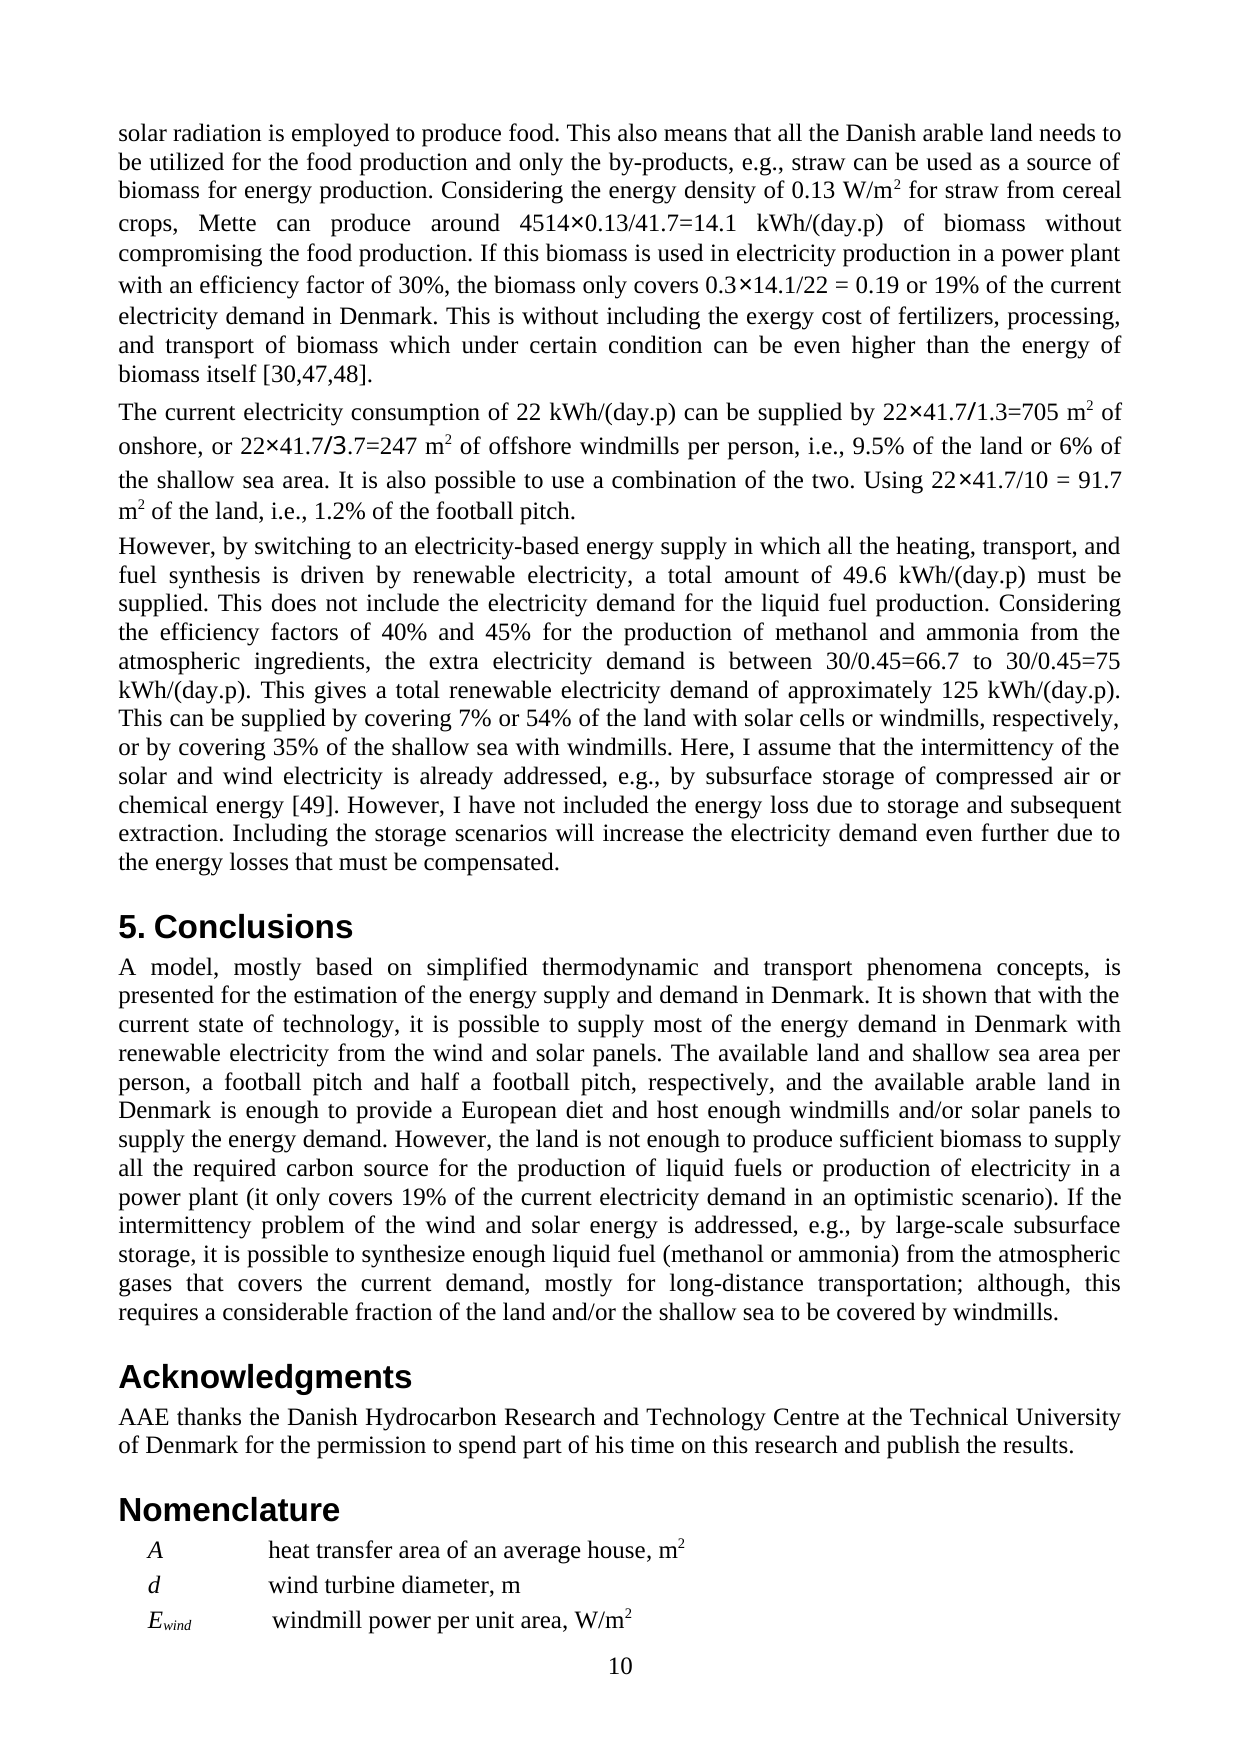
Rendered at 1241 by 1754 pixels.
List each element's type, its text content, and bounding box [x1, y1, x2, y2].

list A heat transfer area of an average house, m2 [118, 1535, 1122, 1564]
text The current electricity consumption of 22 kWh/(day.p) can be supplied by 22×41.7/1.3=705 m2 of onshore, or 22×41.7/3.7=247 m2 of offshore windmills per person, i.e., 9.5% of the land or 6% of the shallow sea area. It is also possible to use a combination of the two. Using 22×41.7/10 = 91.7 m2 of the land, i.e., 1.2% of the football pitch. [118, 394, 1122, 525]
text solar radiation is employed to produce food. This also means that all the Danish arable land needs to be utilized for the food production and only the by-products, e.g., straw can be used as a source of biomass for energy production. Considering the energy density of 0.13 W/m2 for straw from cereal crops, Mette can produce around 4514×0.13/41.7=14.1 kWh/(day.p) of biomass without compromising the food production. If this biomass is used in electricity production in a power plant with an efficiency factor of 30%, the biomass only covers 0.3×14.1/22 = 0.19 or 19% of the current electricity demand in Denmark. This is without including the exergy cost of fertilizers, processing, and transport of biomass which under certain condition can be even higher than the energy of biomass itself [30,47,48]. [118, 118, 1122, 387]
list Ewind windmill power per unit area, W/m2 [118, 1605, 1122, 1634]
text AAE thanks the Danish Hydrocarbon Research and Technology Centre at the Technical University of Denmark for the permission to spend part of his time on this research and publish the results. [118, 1402, 1122, 1459]
text A model, mostly based on simplified thermodynamic and transport phenomena concepts, is presented for the estimation of the energy supply and demand in Denmark. It is shown that with the current state of technology, it is possible to supply most of the energy demand in Denmark with renewable electricity from the wind and solar panels. The available land and shallow sea area per person, a football pitch and half a football pitch, respectively, and the available arable land in Denmark is enough to provide a European diet and host enough windmills and/or solar panels to supply the energy demand. However, the land is not enough to produce sufficient biomass to supply all the required carbon source for the production of liquid fuels or production of electricity in a power plant (it only covers 19% of the current electricity demand in an optimistic scenario). If the intermittency problem of the wind and solar energy is addressed, e.g., by large-scale subsurface storage, it is possible to synthesize enough liquid fuel (methanol or ammonia) from the atmospheric gases that covers the current demand, mostly for long-distance transportation; although, this requires a considerable fraction of the land and/or the shallow sea to be covered by windmills. [118, 952, 1122, 1326]
subtitle Conclusions [118, 907, 1122, 946]
list d wind turbine diameter, m [118, 1570, 1122, 1599]
subtitle Acknowledgments [118, 1357, 1122, 1395]
text However, by switching to an electricity-based energy supply in which all the heating, transport, and fuel synthesis is driven by renewable electricity, a total amount of 49.6 kWh/(day.p) must be supplied. This does not include the electricity demand for the liquid fuel production. Considering the efficiency factors of 40% and 45% for the production of methanol and ammonia from the atmospheric ingredients, the extra electricity demand is between 30/0.45=66.7 to 30/0.45=75 kWh/(day.p). This gives a total renewable electricity demand of approximately 125 kWh/(day.p). This can be supplied by covering 7% or 54% of the land with solar cells or windmills, respectively, or by covering 35% of the shallow sea with windmills. Here, I assume that the intermittency of the solar and wind electricity is already addressed, e.g., by subsurface storage of compressed air or chemical energy [49]. However, I have not included the energy loss due to storage and subsequent extraction. Including the storage scenarios will increase the electricity demand even further due to the energy losses that must be compensated. [118, 531, 1122, 876]
subtitle Nomenclature [118, 1490, 1122, 1529]
